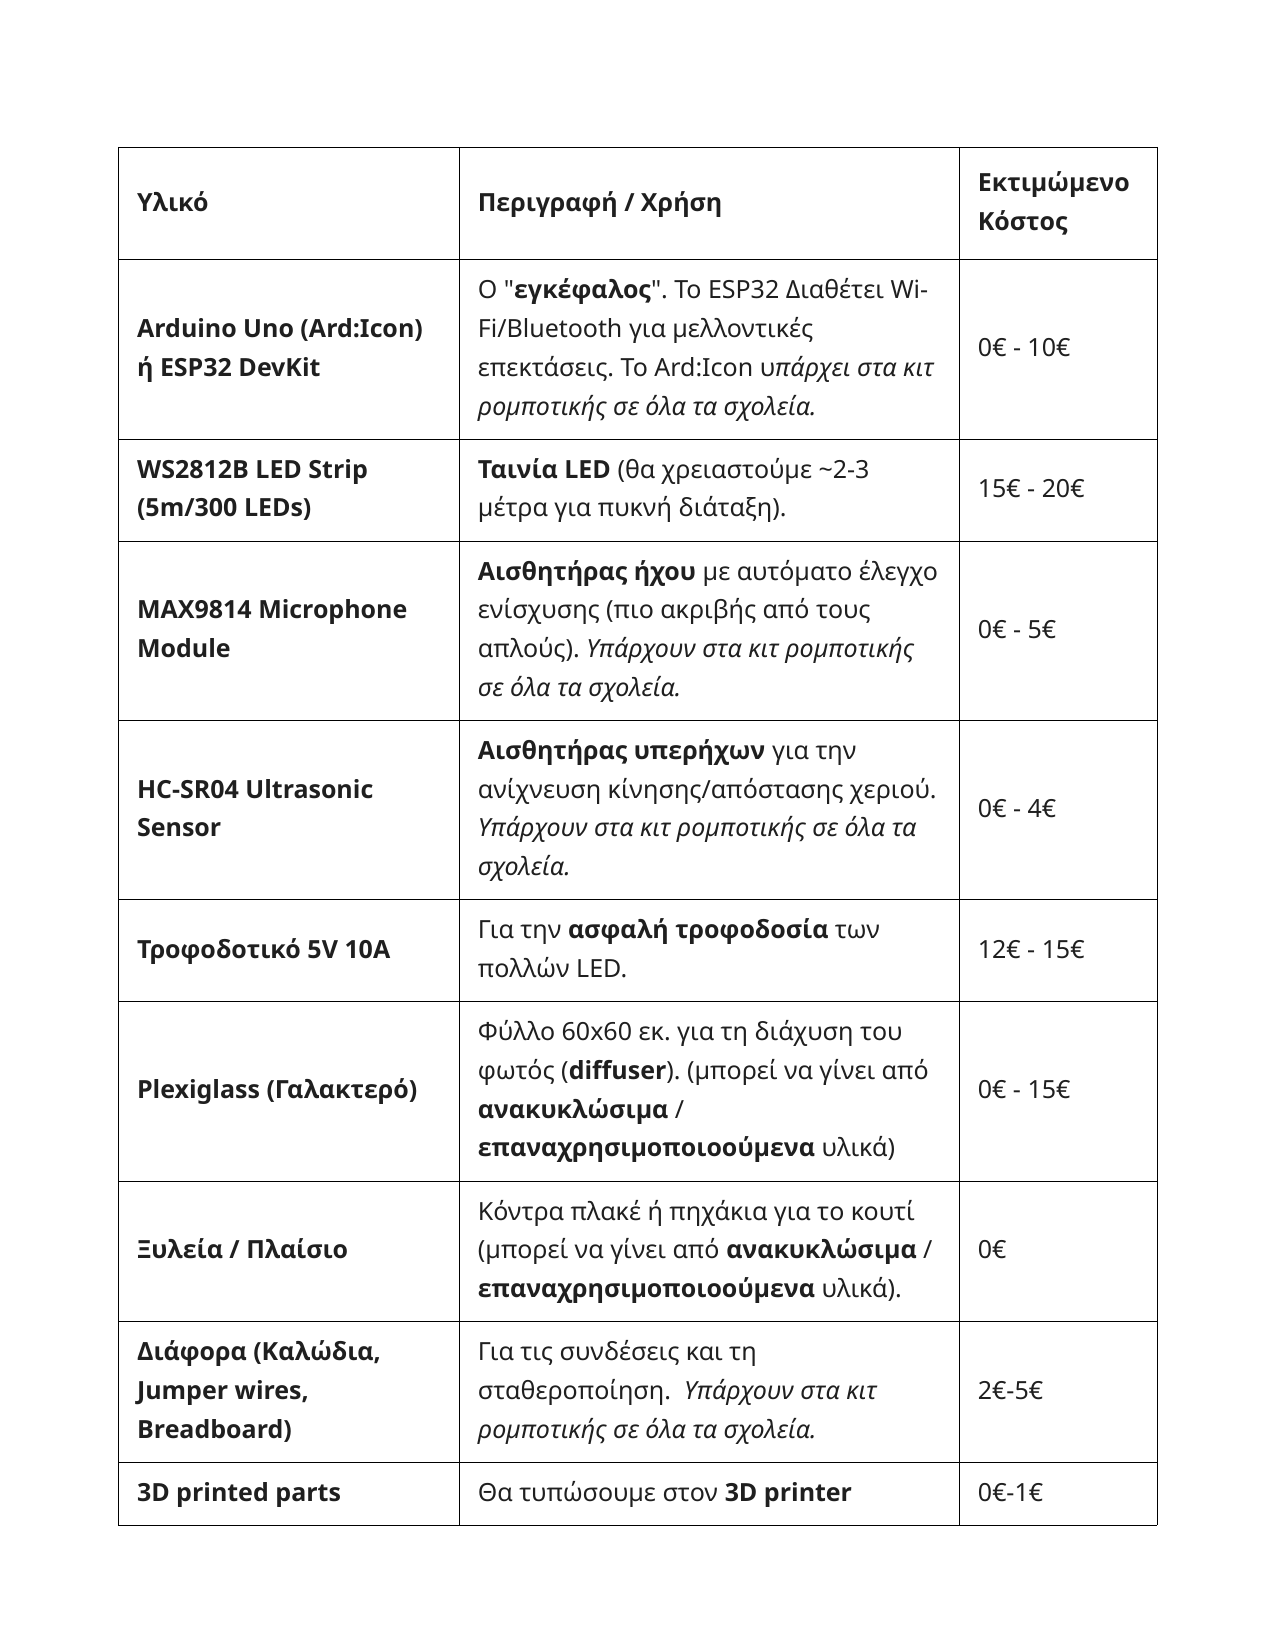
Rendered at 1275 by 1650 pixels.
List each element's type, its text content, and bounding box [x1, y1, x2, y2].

table_cell 0€ - 5€ [960, 542, 1157, 720]
table_header Εκτιμώμενο Κόστος [960, 148, 1157, 259]
table_cell Αισθητήρας ήχου με αυτόματο έλεγχο ενίσχυσης (πιο ακριβής από τους απλούς). Υπάρχουν στα κιτ ρομποτικής σε όλα τα σχολεία. [460, 542, 959, 720]
table_cell Φύλλο 60x60 εκ. για τη διάχυση του φωτός (diffuser). (μπορεί να γίνει από ανακυκλώσιμα / επαναχρησιμοποιοούμενα υλικά) [460, 1002, 959, 1181]
table_cell Για την ασφαλή τροφοδοσία των πολλών LED. [460, 900, 959, 1001]
table_cell HC-SR04 Ultrasonic Sensor [119, 721, 459, 899]
table_cell 0€-1€ [960, 1463, 1157, 1525]
table_cell Ταινία LED (θα χρειαστούμε ~2-3 μέτρα για πυκνή διάταξη). [460, 440, 959, 541]
table_cell MAX9814 Microphone Module [119, 542, 459, 720]
table_cell Ξυλεία / Πλαίσιο [119, 1182, 459, 1321]
table_cell 0€ - 10€ [960, 260, 1157, 439]
table_cell Διάφορα (Καλώδια, Jumper wires, Breadboard) [119, 1322, 459, 1462]
table_cell 0€ - 15€ [960, 1002, 1157, 1181]
table_cell 15€ - 20€ [960, 440, 1157, 541]
table_cell Κόντρα πλακέ ή πηχάκια για το κουτί (μπορεί να γίνει από ανακυκλώσιμα / επαναχρησιμοποιοούμενα υλικά). [460, 1182, 959, 1321]
table_cell Arduino Uno (Ard:Icon) ή ESP32 DevKit [119, 260, 459, 439]
table_header Υλικό [119, 148, 459, 259]
table_cell 12€ - 15€ [960, 900, 1157, 1001]
table_cell 2€-5€ [960, 1322, 1157, 1462]
table_cell Τροφοδοτικό 5V 10A [119, 900, 459, 1001]
table_cell 0€ - 4€ [960, 721, 1157, 899]
table_cell WS2812B LED Strip (5m/300 LEDs) [119, 440, 459, 541]
table_cell Θα τυπώσουμε στον 3D printer [460, 1463, 959, 1525]
table_cell Plexiglass (Γαλακτερό) [119, 1002, 459, 1181]
table_header Περιγραφή / Χρήση [460, 148, 959, 259]
table_cell 3D printed parts [119, 1463, 459, 1525]
table_cell Για τις συνδέσεις και τη σταθεροποίηση. Υπάρχουν στα κιτ ρομποτικής σε όλα τα σχολεία. [460, 1322, 959, 1462]
table_cell 0€ [960, 1182, 1157, 1321]
table_cell Αισθητήρας υπερήχων για την ανίχνευση κίνησης/απόστασης χεριού. Υπάρχουν στα κιτ ρομποτικής σε όλα τα σχολεία. [460, 721, 959, 899]
table_cell Ο "εγκέφαλος". To ESP32 Διαθέτει Wi-Fi/Bluetooth για μελλοντικές επεκτάσεις. To Ard:Icon υπάρχει στα κιτ ρομποτικής σε όλα τα σχολεία. [460, 260, 959, 439]
